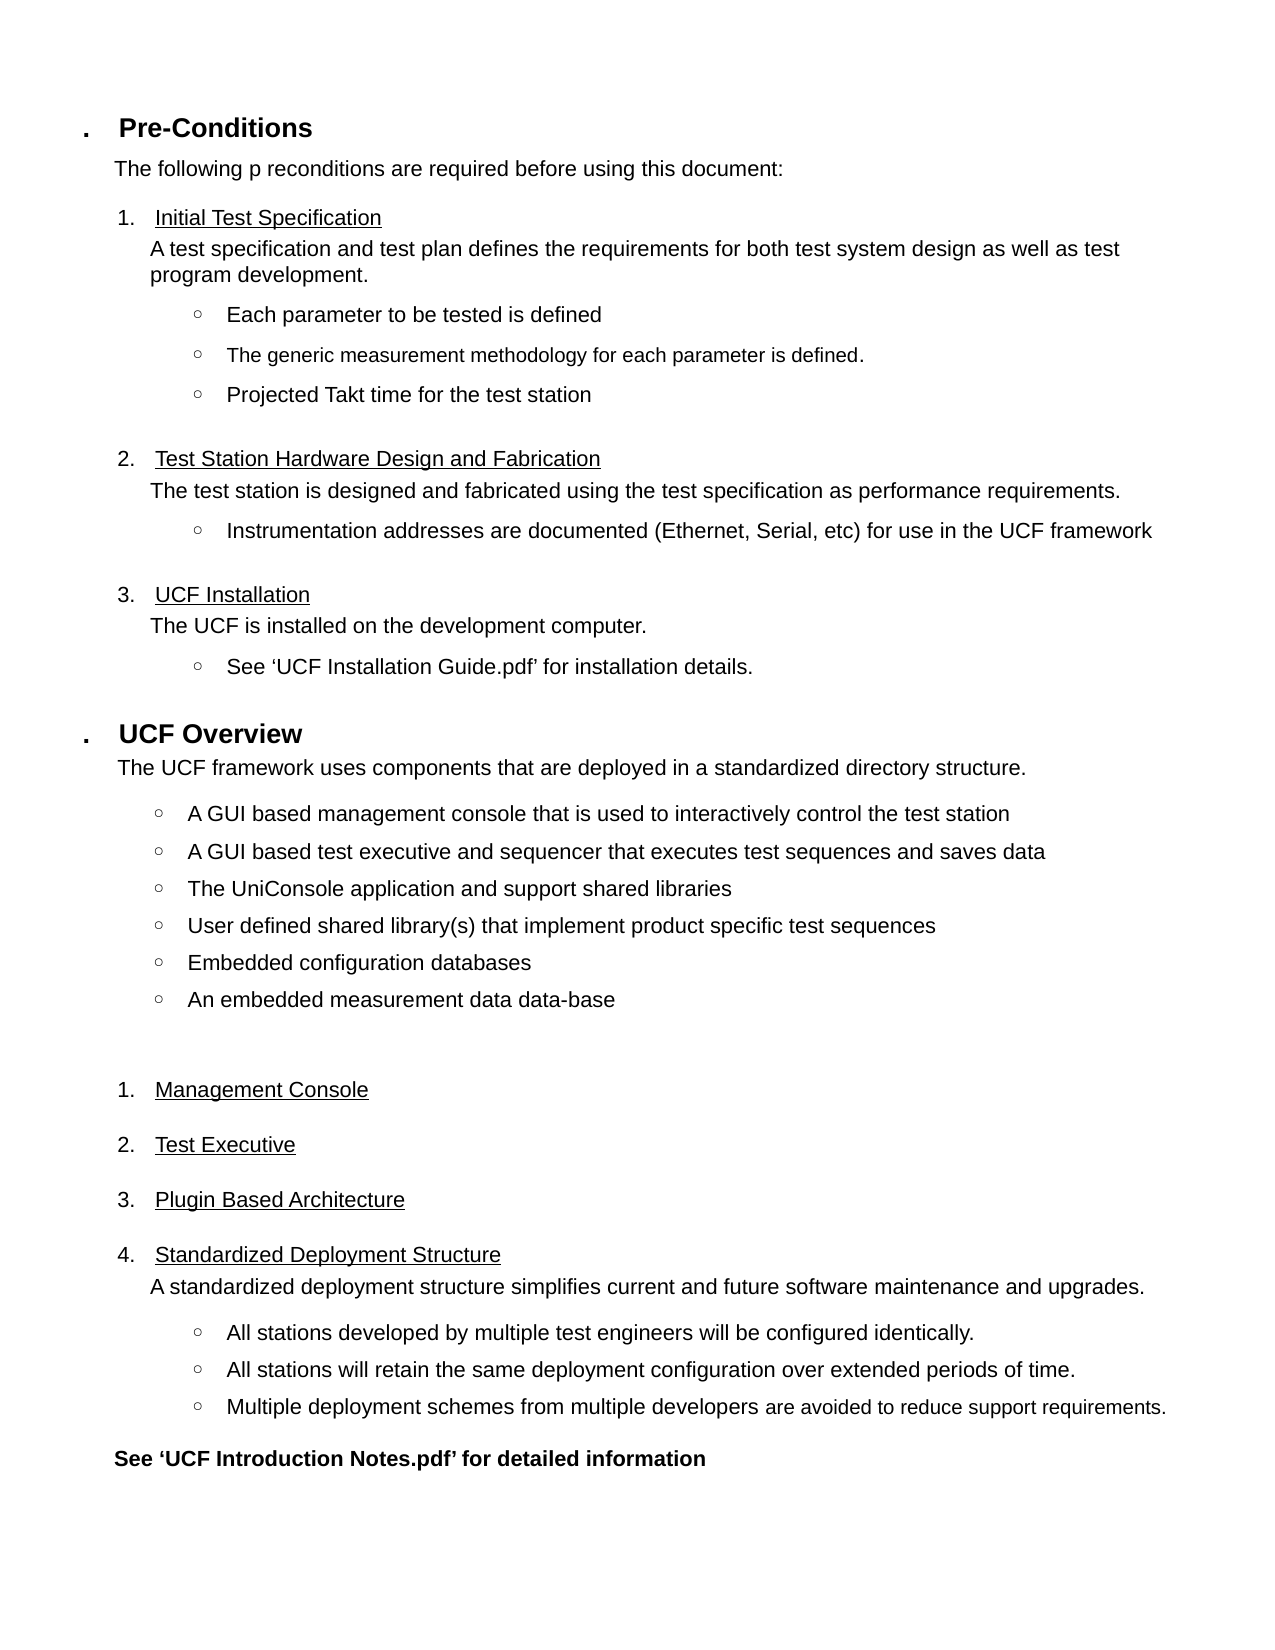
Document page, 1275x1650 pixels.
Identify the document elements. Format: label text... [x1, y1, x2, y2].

list An embedded measurement data data-base [150, 987, 1200, 1012]
subtitle Management Console [111, 1077, 1200, 1102]
text The UCF is installed on the development computer. [150, 613, 1200, 638]
text A standardized deployment structure simplifies current and future software maintenance and upgrades. [150, 1273, 1200, 1299]
text See ‘UCF Introduction Notes.pdf’ for detailed information [114, 1446, 1200, 1472]
list Multiple deployment schemes from multiple developers are avoided to reduce support requirements. [189, 1394, 1200, 1419]
list All stations will retain the same deployment configuration over extended periods of time. [189, 1357, 1200, 1382]
list A GUI based test executive and sequencer that executes test sequences and saves data [150, 838, 1200, 864]
list User defined shared library(s) that implement product specific test sequences [150, 913, 1200, 938]
list All stations developed by multiple test engineers will be configured identically. [189, 1320, 1200, 1345]
text The UCF framework uses components that are deployed in a standardized directory structure. [117, 755, 1200, 780]
subtitle Plugin Based Architecture [111, 1187, 1200, 1212]
list Projected Takt time for the test station [189, 382, 1200, 407]
text A test specification and test plan defines the requirements for both test system design as well as test program development. [150, 236, 1200, 287]
list A GUI based management console that is used to interactively control the test station [150, 801, 1200, 827]
list See ‘UCF Installation Guide.pdf’ for installation details. [189, 653, 1200, 679]
list The UniConsole application and support shared libraries [150, 876, 1200, 901]
subtitle Standardized Deployment Structure [111, 1242, 1200, 1267]
subtitle Pre-Conditions [75, 112, 1200, 144]
subtitle UCF Overview [75, 718, 1200, 749]
text The test station is designed and fabricated using the test specification as performance requirements. [150, 478, 1200, 503]
text The following p reconditions are required before using this document: [114, 156, 1200, 181]
subtitle Initial Test Specification [111, 205, 1200, 230]
list The generic measurement methodology for each parameter is defined. [189, 342, 1200, 367]
subtitle UCF Installation [111, 582, 1200, 607]
list Each parameter to be tested is defined [189, 302, 1200, 327]
subtitle Test Executive [111, 1132, 1200, 1157]
list Instrumentation addresses are documented (Ethernet, Serial, etc) for use in the UCF framework [189, 518, 1200, 543]
subtitle Test Station Hardware Design and Fabrication [111, 446, 1200, 472]
list Embedded configuration databases [150, 950, 1200, 975]
